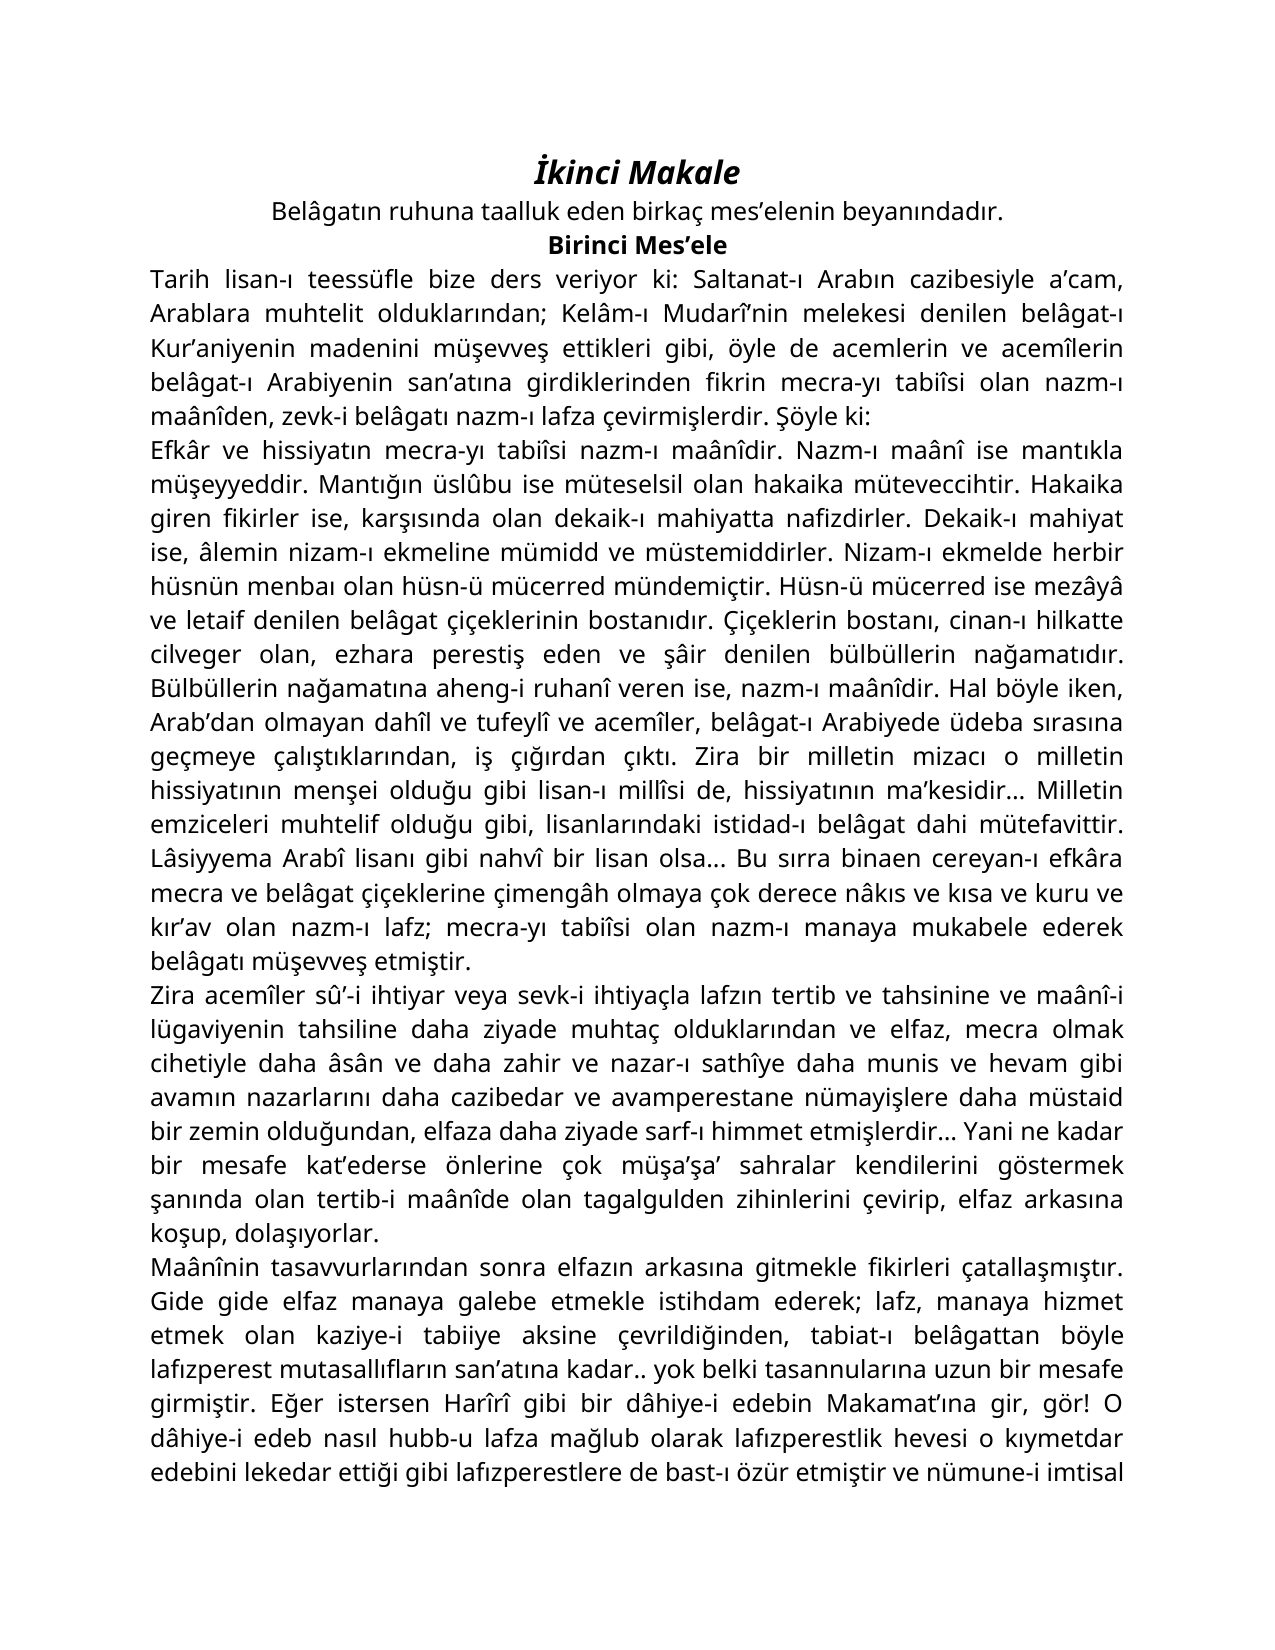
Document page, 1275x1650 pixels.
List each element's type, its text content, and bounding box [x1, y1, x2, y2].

subtitle Birinci Mes’ele [150, 228, 1125, 262]
text Maânînin tasavvurlarından sonra elfazın arkasına gitmekle fikirleri çatallaşmıştır. Gide gide elfaz manaya galebe etmekle istihdam ederek; lafz, manaya hizmet etmek olan kaziye-i tabiiye aksine çevrildiğinden, tabiat-ı belâgattan böyle lafızperest mutasallıfların san’atına kadar.. yok belki tasannularına uzun bir mesafe girmiştir. Eğer istersen Harîrî gibi bir dâhiye-i edebin Makamat’ına gir, gör! O dâhiye-i edeb nasıl hubb-u lafza mağlub olarak lafızperestlik hevesi o kıymetdar edebini lekedar ettiği gibi lafızperestlere de bast-ı özür etmiştir ve nümune-i imtisal [150, 1250, 1125, 1488]
subtitle İkinci Makale [150, 150, 1125, 194]
text Belâgatın ruhuna taalluk eden birkaç mes’elenin beyanındadır. [150, 194, 1125, 228]
text Efkâr ve hissiyatın mecra-yı tabiîsi nazm-ı maânîdir. Nazm-ı maânî ise mantıkla müşeyyeddir. Mantığın üslûbu ise müteselsil olan hakaika müteveccihtir. Hakaika giren fikirler ise, karşısında olan dekaik-ı mahiyatta nafizdirler. Dekaik-ı mahiyat ise, âlemin nizam-ı ekmeline mümidd ve müstemiddirler. Nizam-ı ekmelde herbir hüsnün menbaı olan hüsn-ü mücerred mündemiçtir. Hüsn-ü mücerred ise mezâyâ ve letaif denilen belâgat çiçeklerinin bostanıdır. Çiçeklerin bostanı, cinan-ı hilkatte cilveger olan, ezhara perestiş eden ve şâir denilen bülbüllerin nağamatıdır. Bülbüllerin nağamatına aheng-i ruhanî veren ise, nazm-ı maânîdir. Hal böyle iken, Arab’dan olmayan dahîl ve tufeylî ve acemîler, belâgat-ı Arabiyede üdeba sırasına geçmeye çalıştıklarından, iş çığırdan çıktı. Zira bir milletin mizacı o milletin hissiyatının menşei olduğu gibi lisan-ı millîsi de, hissiyatının ma’kesidir… Milletin emziceleri muhtelif olduğu gibi, lisanlarındaki istidad-ı belâgat dahi mütefavittir. Lâsiyyema Arabî lisanı gibi nahvî bir lisan olsa... Bu sırra binaen cereyan-ı efkâra mecra ve belâgat çiçeklerine çimengâh olmaya çok derece nâkıs ve kısa ve kuru ve kır’av olan nazm-ı lafz; mecra-yı tabiîsi olan nazm-ı manaya mukabele ederek belâgatı müşevveş etmiştir. [150, 432, 1125, 977]
text Tarih lisan-ı teessüfle bize ders veriyor ki: Saltanat-ı Arabın cazibesiyle a’cam, Arablara muhtelit olduklarından; Kelâm-ı Mudarî’nin melekesi denilen belâgat-ı Kur’aniyenin madenini müşevveş ettikleri gibi, öyle de acemlerin ve acemîlerin belâgat-ı Arabiyenin san’atına girdiklerinden fikrin mecra-yı tabiîsi olan nazm-ı maânîden, zevk-i belâgatı nazm-ı lafza çevirmişlerdir. Şöyle ki: [150, 262, 1125, 432]
text Zira acemîler sû’-i ihtiyar veya sevk-i ihtiyaçla lafzın tertib ve tahsinine ve maânî-i lügaviyenin tahsiline daha ziyade muhtaç olduklarından ve elfaz, mecra olmak cihetiyle daha âsân ve daha zahir ve nazar-ı sathîye daha munis ve hevam gibi avamın nazarlarını daha cazibedar ve avamperestane nümayişlere daha müstaid bir zemin olduğundan, elfaza daha ziyade sarf-ı himmet etmişlerdir… Yani ne kadar bir mesafe kat’ederse önlerine çok müşa’şa’ sahralar kendilerini göstermek şanında olan tertib-i maânîde olan tagalgulden zihinlerini çevirip, elfaz arkasına koşup, dolaşıyorlar. [150, 977, 1125, 1250]
